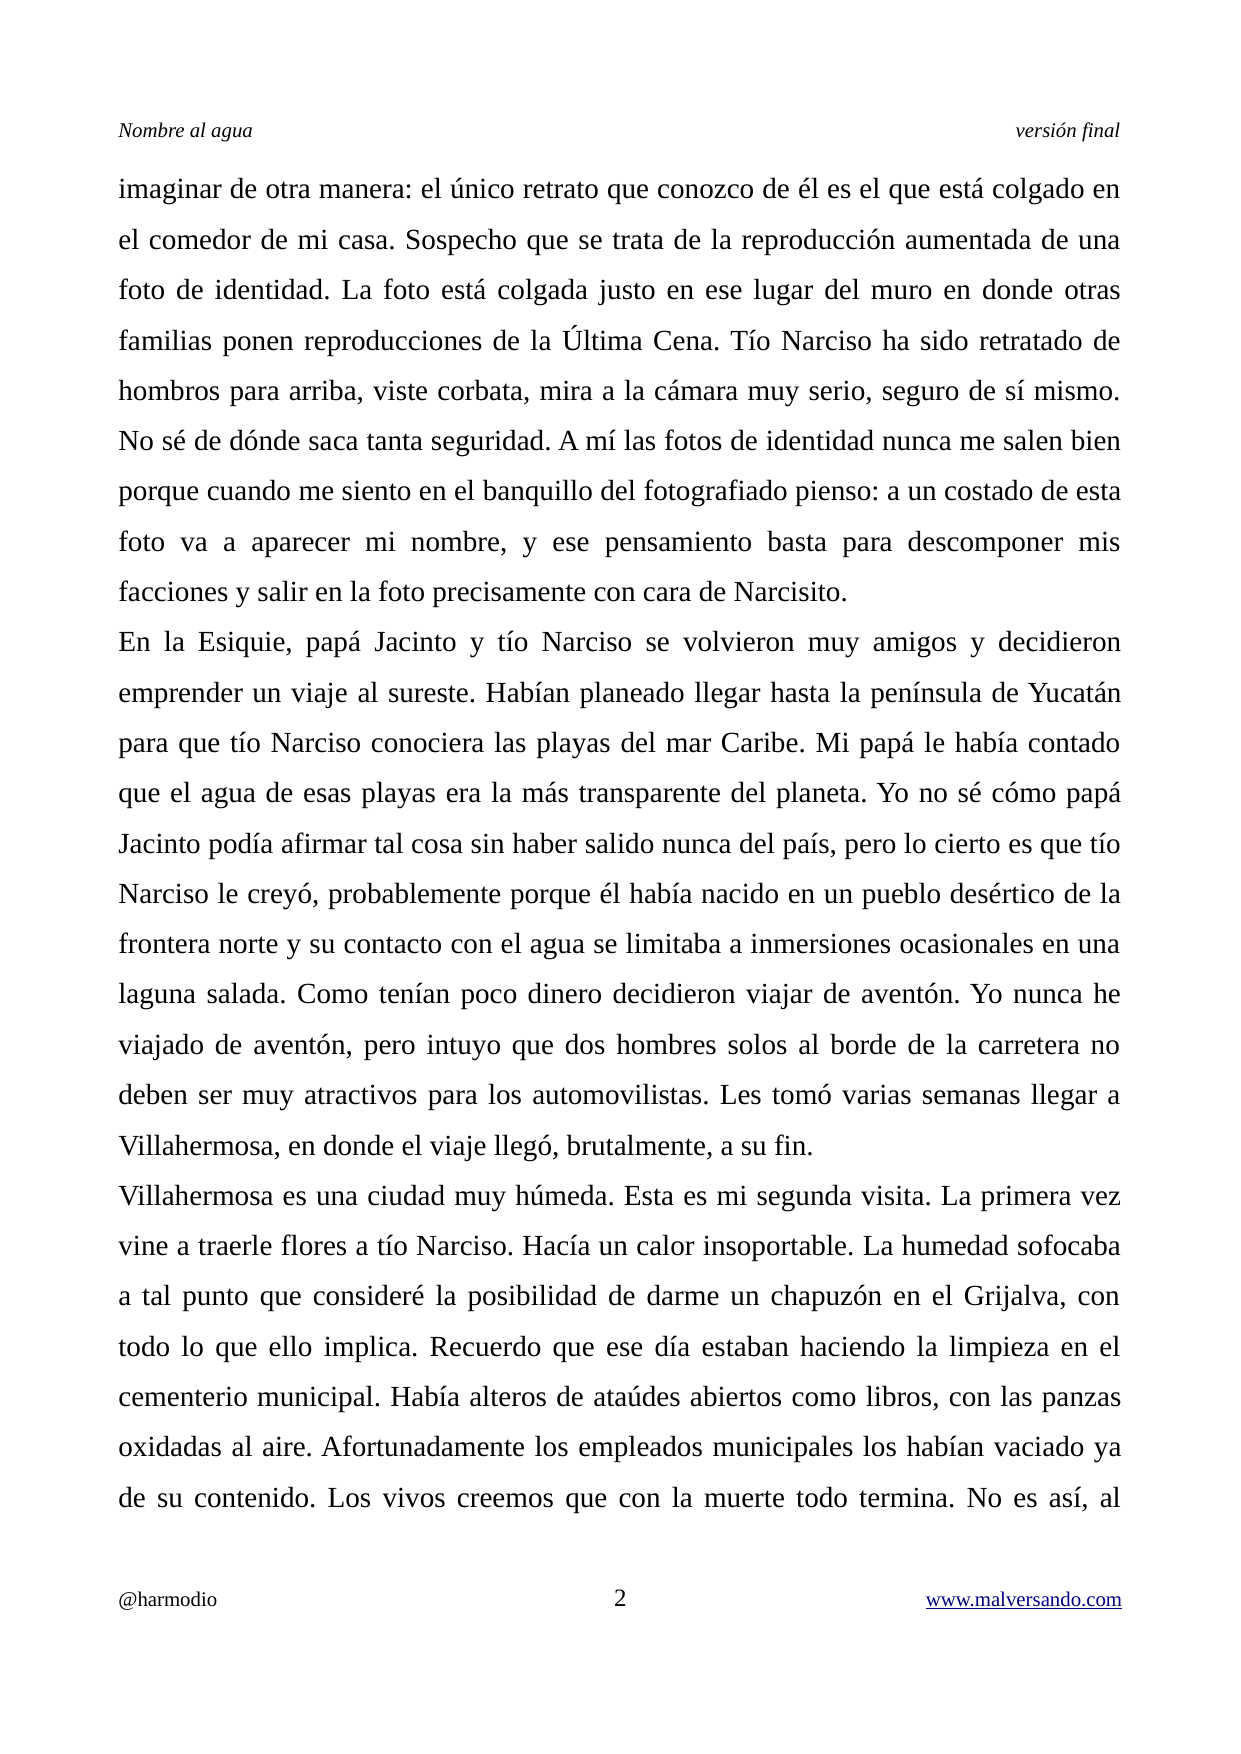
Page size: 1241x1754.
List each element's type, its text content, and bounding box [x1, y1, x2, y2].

text imaginar de otra manera: el único retrato que conozco de él es el que está colgado en el comedor de mi casa. Sospecho que se trata de la reproducción aumentada de una foto de identidad. La foto está colgada justo en ese lugar del muro en donde otras familias ponen reproducciones de la Última Cena. Tío Narciso ha sido retratado de hombros para arriba, viste corbata, mira a la cámara muy serio, seguro de sí mismo. No sé de dónde saca tanta seguridad. A mí las fotos de identidad nunca me salen bien porque cuando me siento en el banquillo del fotografiado pienso: a un costado de esta foto va a aparecer mi nombre, y ese pensamiento basta para descomponer mis facciones y salir en la foto precisamente con cara de Narcisito. [118, 172, 1122, 608]
text En la Esiquie, papá Jacinto y tío Narciso se volvieron muy amigos y decidieron emprender un viaje al sureste. Habían planeado llegar hasta la península de Yucatán para que tío Narciso conociera las playas del mar Caribe. Mi papá le había contado que el agua de esas playas era la más transparente del planeta. Yo no sé cómo papá Jacinto podía afirmar tal cosa sin haber salido nunca del país, pero lo cierto es que tío Narciso le creyó, probablemente porque él había nacido en un pueblo desértico de la frontera norte y su contacto con el agua se limitaba a inmersiones ocasionales en una laguna salada. Como tenían poco dinero decidieron viajar de aventón. Yo nunca he viajado de aventón, pero intuyo que dos hombres solos al borde de la carretera no deben ser muy atractivos para los automovilistas. Les tomó varias semanas llegar a Villahermosa, en donde el viaje llegó, brutalmente, a su fin. [118, 624, 1122, 1161]
text Villahermosa es una ciudad muy húmeda. Esta es mi segunda visita. La primera vez vine a traerle flores a tío Narciso. Hacía un calor insoportable. La humedad sofocaba a tal punto que consideré la posibilidad de darme un chapuzón en el Grijalva, con todo lo que ello implica. Recuerdo que ese día estaban haciendo la limpieza en el cementerio municipal. Había alteros de ataúdes abiertos como libros, con las panzas oxidadas al aire. Afortunadamente los empleados municipales los habían vaciado ya de su contenido. Los vivos creemos que con la muerte todo termina. No es así, al [118, 1178, 1122, 1513]
